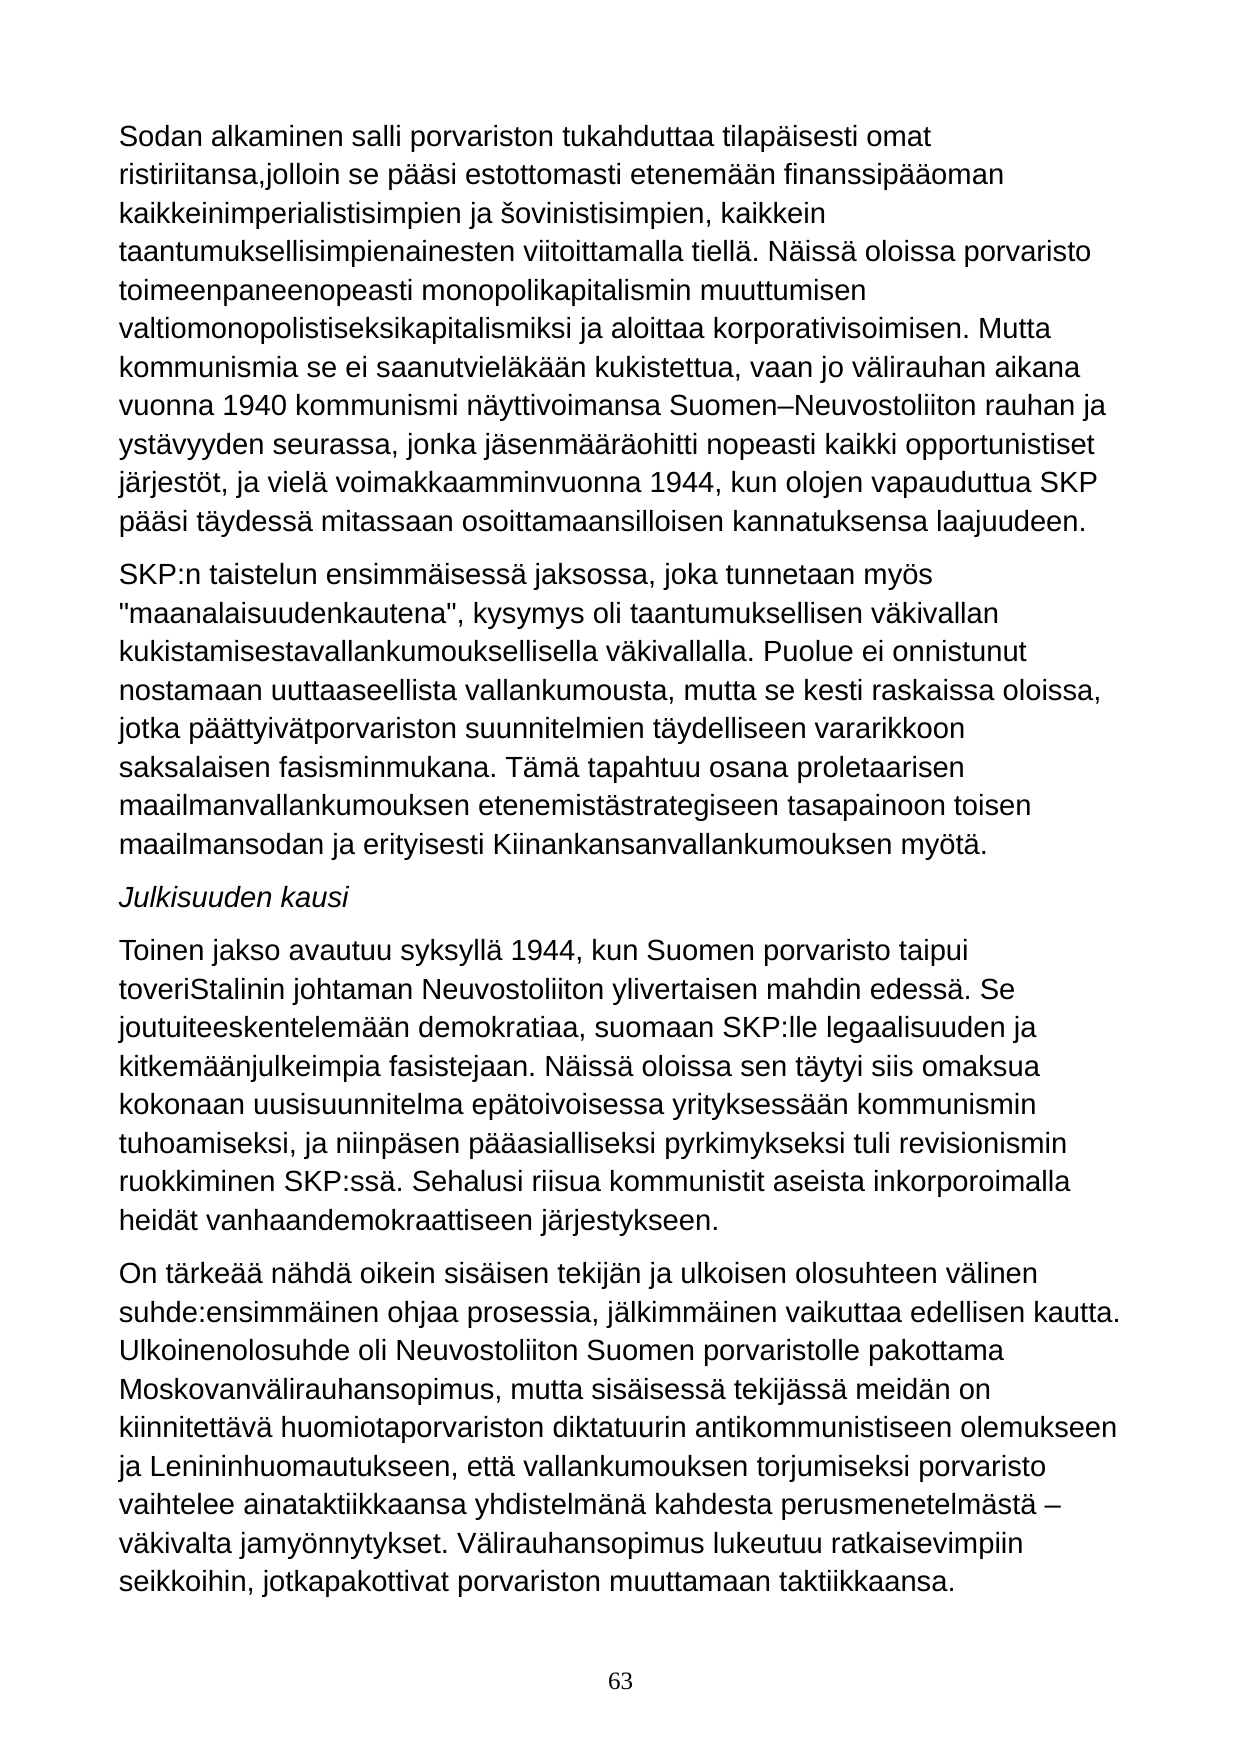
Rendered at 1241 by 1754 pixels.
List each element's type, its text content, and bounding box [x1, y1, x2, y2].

text On tärkeää nähdä oikein sisäisen tekijän ja ulkoisen olosuhteen välinen suhde:ensimmäinen ohjaa prosessia, jälkimmäinen vaikuttaa edellisen kautta. Ulkoinenolosuhde oli Neuvostoliiton Suomen porvaristolle pakottama Moskovanvälirauhansopimus, mutta sisäisessä tekijässä meidän on kiinnitettävä huomiotaporvariston diktatuurin antikommunistiseen olemukseen ja Lenininhuomautukseen, että vallankumouksen torjumiseksi porvaristo vaihtelee ainataktiikkaansa yhdistelmänä kahdesta perusmenetelmästä – väkivalta jamyönnytykset. Välirauhansopimus lukeutuu ratkaisevimpiin seikkoihin, jotkapakottivat porvariston muuttamaan taktiikkaansa. [118, 1256, 1122, 1598]
text Julkisuuden kausi [118, 880, 1122, 913]
text Sodan alkaminen salli porvariston tukahduttaa tilapäisesti omat ristiriitansa,jolloin se pääsi estottomasti etenemään finanssipääoman kaikkeinimperialistisimpien ja šovinistisimpien, kaikkein taantumuksellisimpienainesten viitoittamalla tiellä. Näissä oloissa porvaristo toimeenpaneenopeasti monopolikapitalismin muuttumisen valtiomonopolistiseksikapitalismiksi ja aloittaa korporativisoimisen. Mutta kommunismia se ei saanutvieläkään kukistettua, vaan jo välirauhan aikana vuonna 1940 kommunismi näyttivoimansa Suomen–Neuvostoliiton rauhan ja ystävyyden seurassa, jonka jäsenmääräohitti nopeasti kaikki opportunistiset järjestöt, ja vielä voimakkaamminvuonna 1944, kun olojen vapauduttua SKP pääsi täydessä mitassaan osoittamaansilloisen kannatuksensa laajuudeen. [118, 118, 1122, 537]
text Toinen jakso avautuu syksyllä 1944, kun Suomen porvaristo taipui toveriStalinin johtaman Neuvostoliiton ylivertaisen mahdin edessä. Se joutuiteeskentelemään demokratiaa, suomaan SKP:lle legaalisuuden ja kitkemäänjulkeimpia fasistejaan. Näissä oloissa sen täytyi siis omaksua kokonaan uusisuunnitelma epätoivoisessa yrityksessään kommunismin tuhoamiseksi, ja niinpäsen pääasialliseksi pyrkimykseksi tuli revisionismin ruokkiminen SKP:ssä. Sehalusi riisua kommunistit aseista inkorporoimalla heidät vanhaandemokraattiseen järjestykseen. [118, 933, 1122, 1236]
text SKP:n taistelun ensimmäisessä jaksossa, joka tunnetaan myös "maanalaisuudenkautena", kysymys oli taantumuksellisen väkivallan kukistamisestavallankumouksellisella väkivallalla. Puolue ei onnistunut nostamaan uuttaaseellista vallankumousta, mutta se kesti raskaissa oloissa, jotka päättyivätporvariston suunnitelmien täydelliseen vararikkoon saksalaisen fasisminmukana. Tämä tapahtuu osana proletaarisen maailmanvallankumouksen etenemistästrategiseen tasapainoon toisen maailmansodan ja erityisesti Kiinankansanvallankumouksen myötä. [118, 557, 1122, 860]
